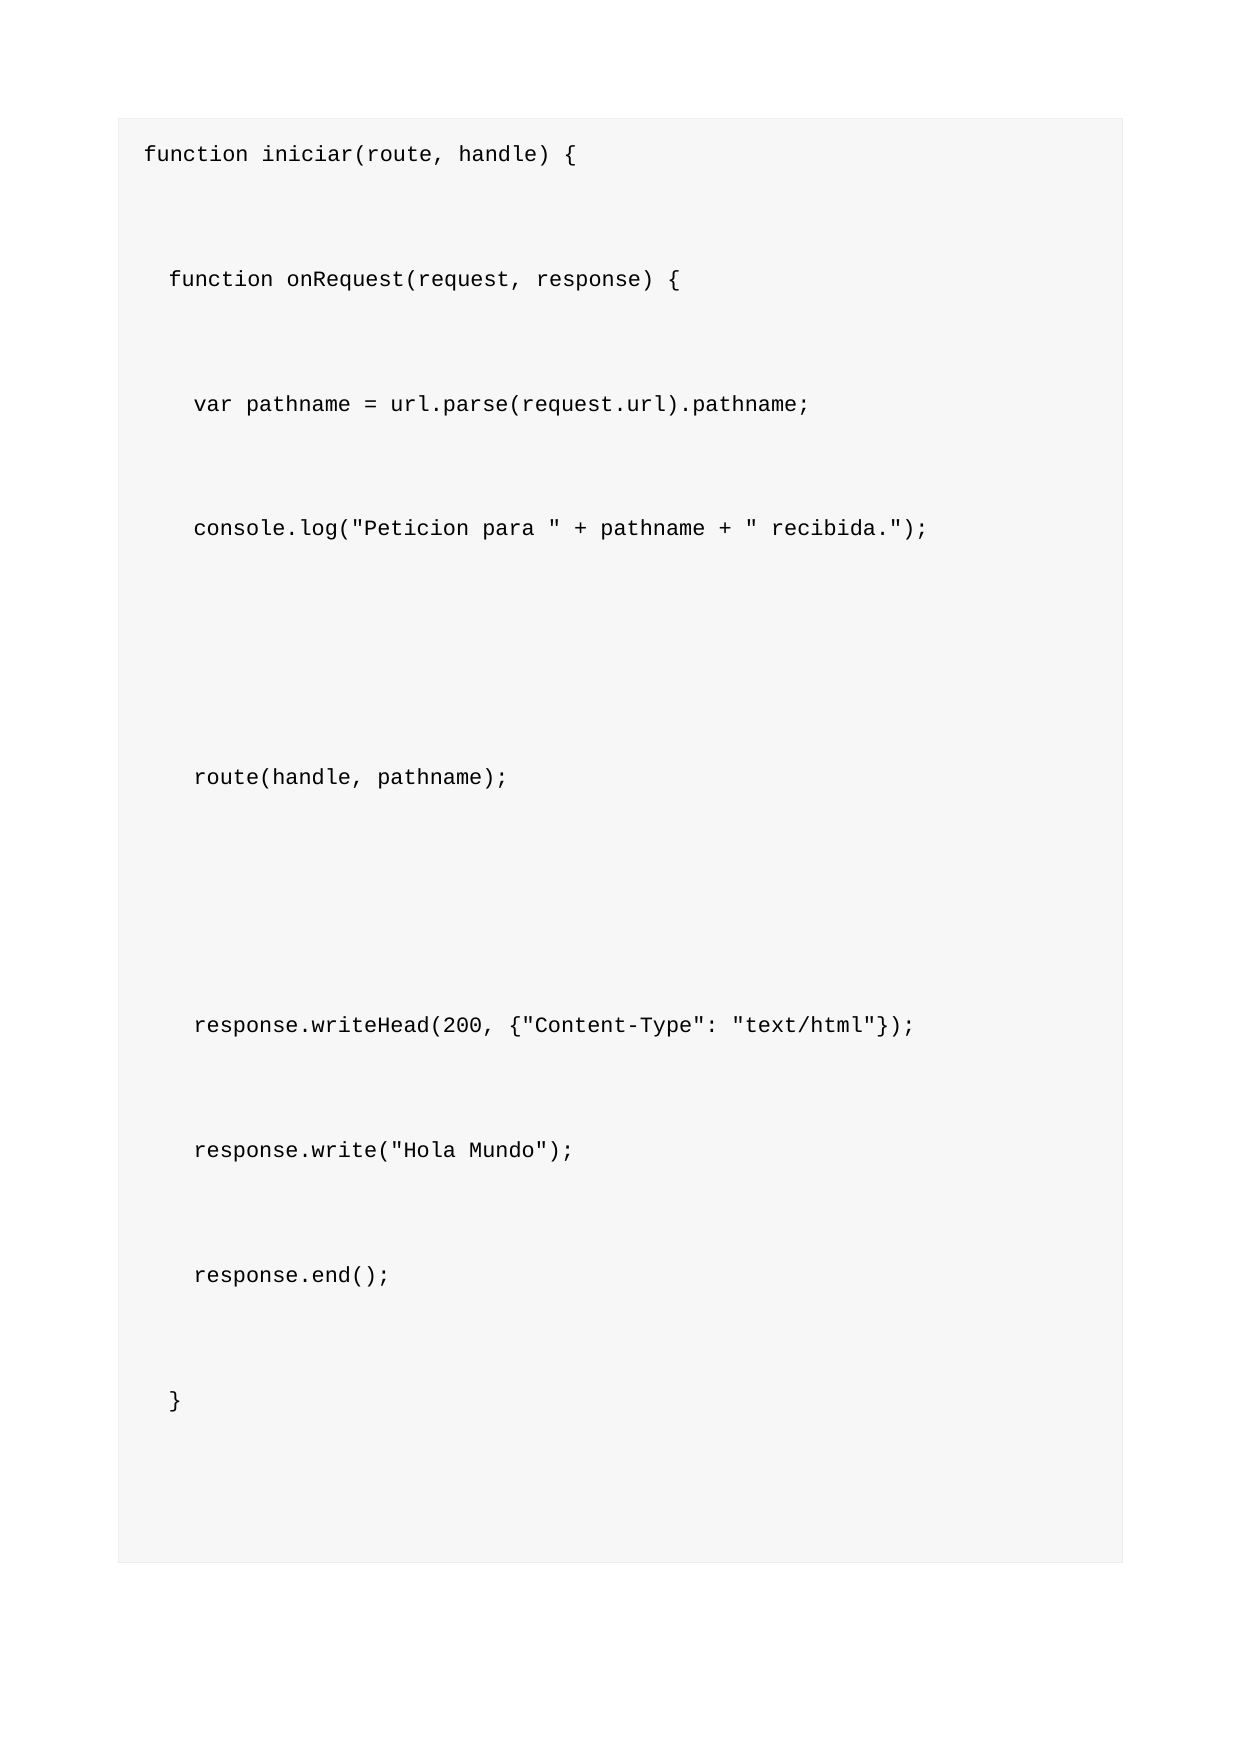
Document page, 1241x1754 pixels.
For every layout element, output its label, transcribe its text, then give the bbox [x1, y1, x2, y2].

text response.write("Hola Mundo"); [119, 1114, 1122, 1164]
text response.end(); [119, 1239, 1122, 1289]
text function onRequest(request, response) { [119, 243, 1122, 293]
text route(handle, pathname); [119, 741, 1122, 791]
text console.log("Peticion para " + pathname + " recibida."); [119, 492, 1122, 542]
text function iniciar(route, handle) { [119, 119, 1122, 168]
text response.writeHead(200, {"Content-Type": "text/html"}); [119, 989, 1122, 1039]
text var pathname = url.parse(request.url).pathname; [119, 368, 1122, 418]
text } [119, 1364, 1122, 1414]
